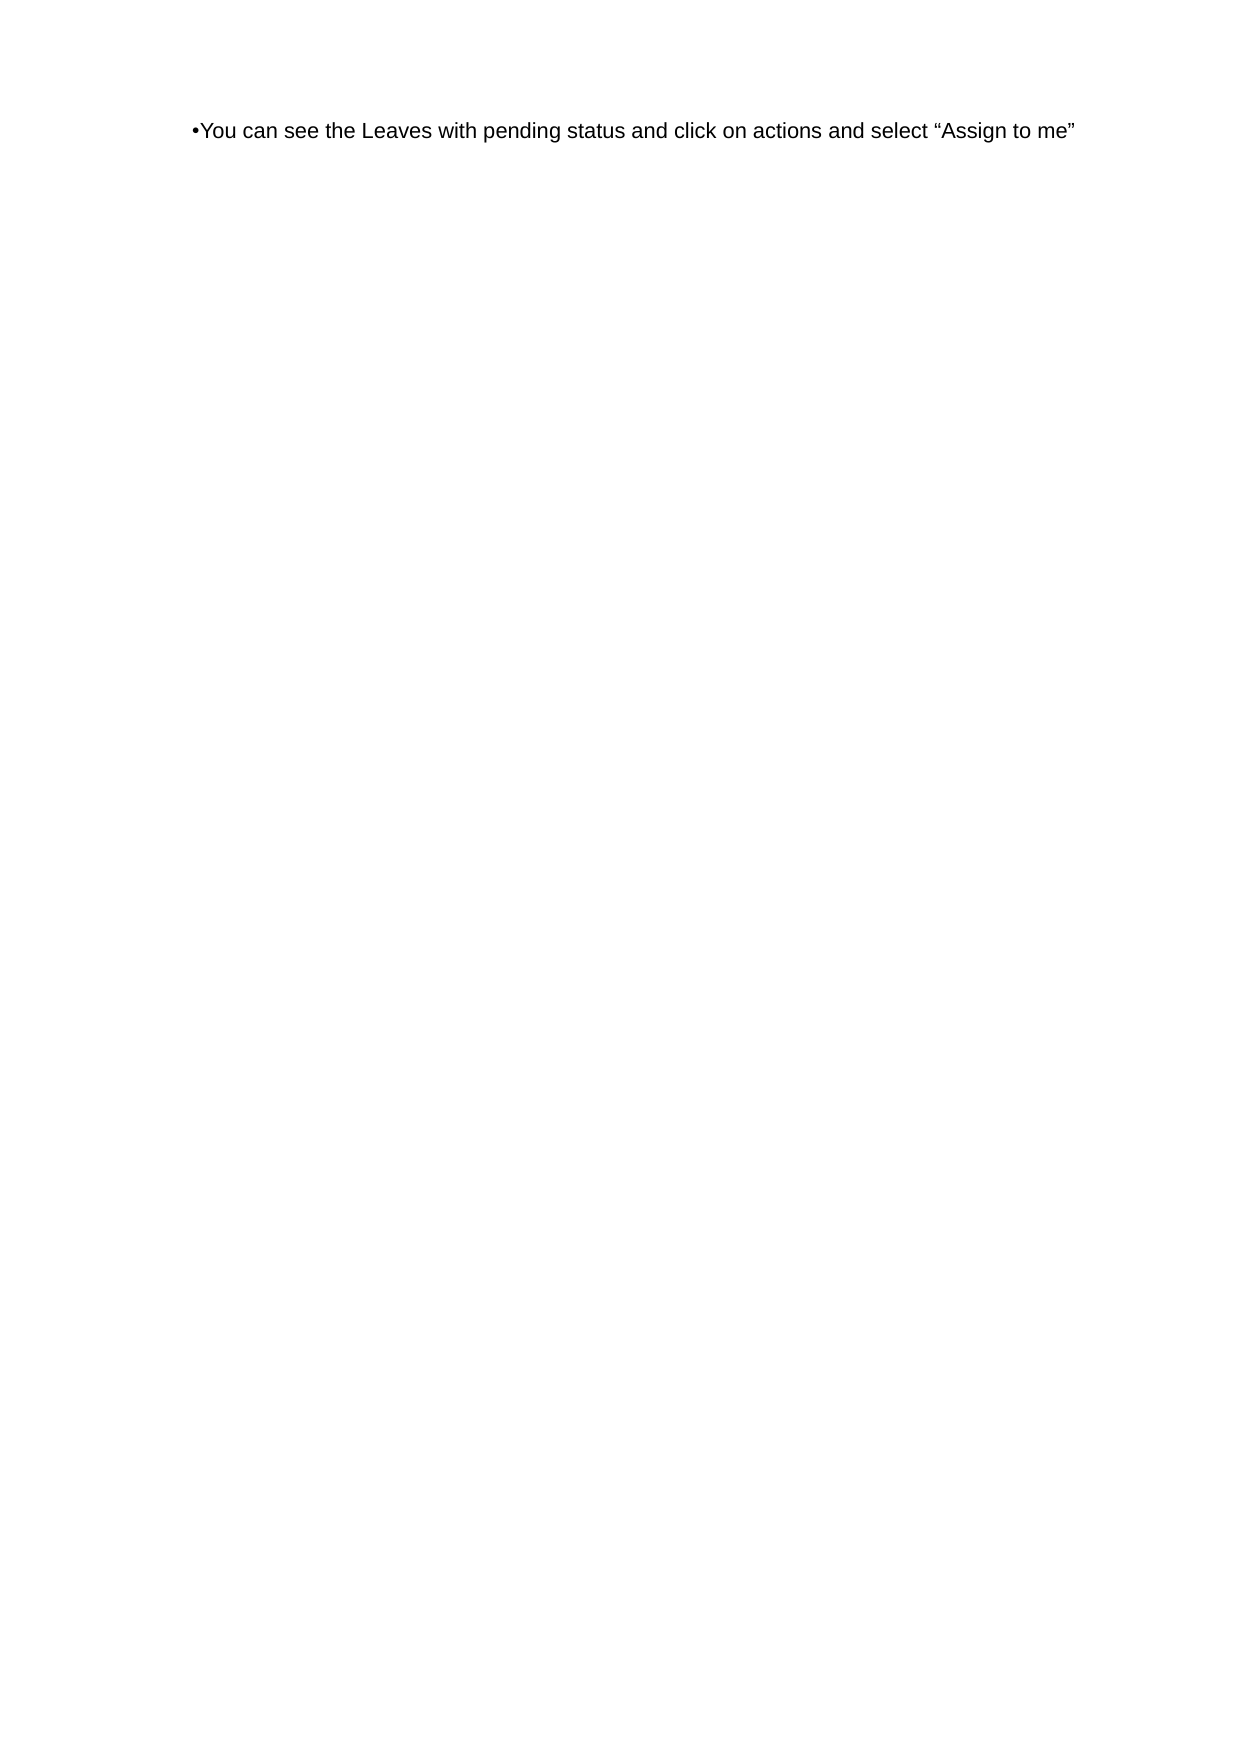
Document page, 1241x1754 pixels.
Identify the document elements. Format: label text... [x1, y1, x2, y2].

list You can see the Leaves with pending status and click on actions and select “Assign to me” [118, 118, 1122, 967]
